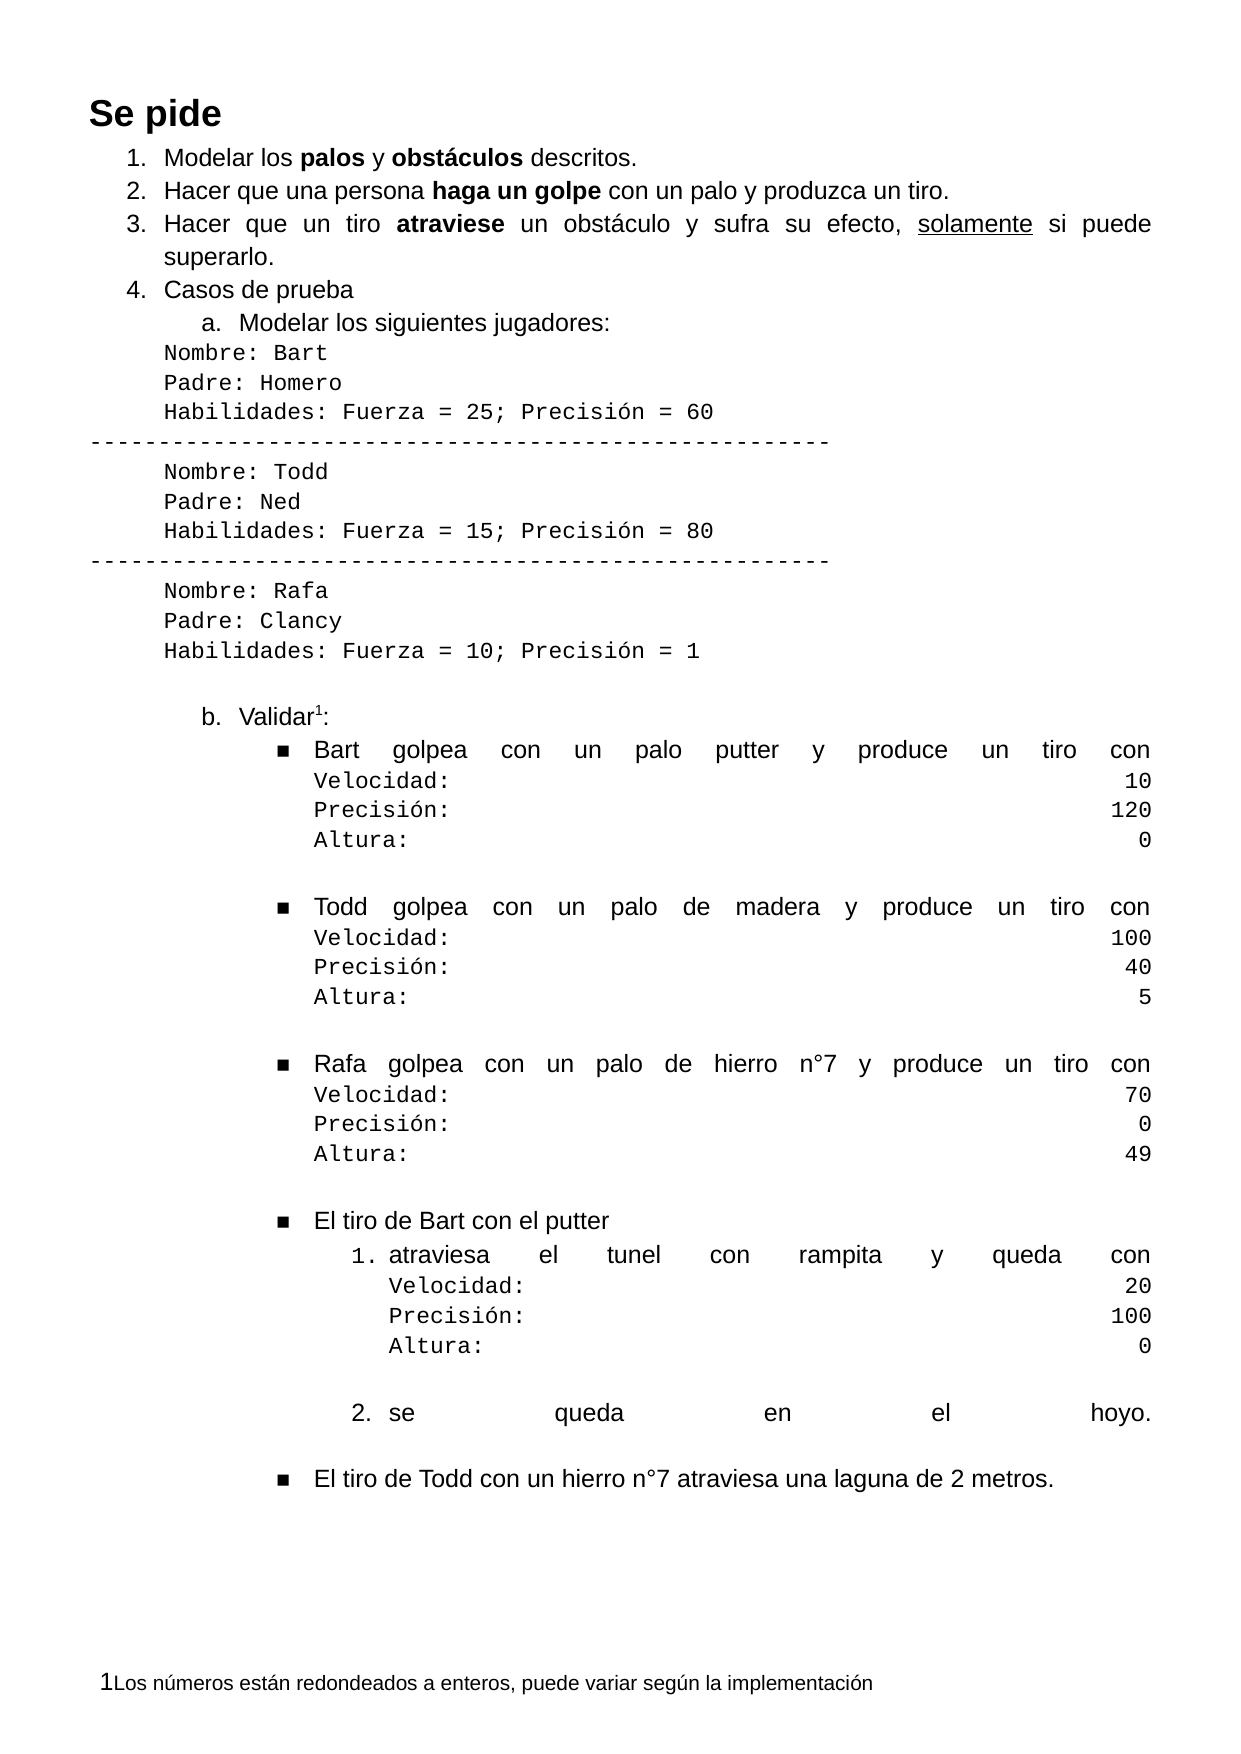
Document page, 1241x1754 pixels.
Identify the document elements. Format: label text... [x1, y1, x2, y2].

subtitle Se pide [88, 91, 1152, 134]
list Todd golpea con un palo de madera y produce un tiro con Velocidad: 100 Precisión: 40 Altura: 5 [276, 892, 1152, 1044]
list El tiro de Bart con el putter [276, 1206, 1152, 1236]
list atraviesa el tunel con rampita y queda con Velocidad: 20 Precisión: 100 Altura: 0 [351, 1241, 1152, 1393]
text ------------------------------------------------------ [88, 430, 1152, 456]
text Padre: Homero [88, 371, 1152, 397]
text Habilidades: Fuerza = 10; Precisión = 1 [88, 639, 1152, 665]
list Los números están redondeados a enteros, puede variar según la implementación [88, 1667, 1152, 1696]
list Hacer que un tiro atraviese un obstáculo y sufra su efecto, solamente si puede superarlo. [126, 209, 1152, 271]
text Nombre: Todd [88, 460, 1152, 486]
text Padre: Clancy [88, 609, 1152, 635]
list Modelar los palos y obstáculos descritos. [126, 143, 1152, 172]
text Nombre: Bart [88, 341, 1152, 367]
list se queda en el hoyo. [351, 1397, 1152, 1459]
list Hacer que una persona haga un golpe con un palo y produzca un tiro. [126, 176, 1152, 205]
text Padre: Ned [88, 490, 1152, 516]
list Bart golpea con un palo putter y produce un tiro con Velocidad: 10 Precisión: 120 Altura: 0 [276, 735, 1152, 887]
list Modelar los siguientes jugadores: [201, 308, 1152, 337]
list El tiro de Todd con un hierro n°7 atraviesa una laguna de 2 metros. [276, 1463, 1152, 1494]
text ------------------------------------------------------ [88, 549, 1152, 576]
text Habilidades: Fuerza = 15; Precisión = 80 [88, 520, 1152, 546]
text Nombre: Rafa [88, 579, 1152, 605]
list Casos de prueba [126, 275, 1152, 304]
list Rafa golpea con un palo de hierro n°7 y produce un tiro con Velocidad: 70 Precisión: 0 Altura: 49 [276, 1049, 1152, 1201]
list Validar: [201, 702, 1152, 731]
text Habilidades: Fuerza = 25; Precisión = 60 [88, 401, 1152, 427]
